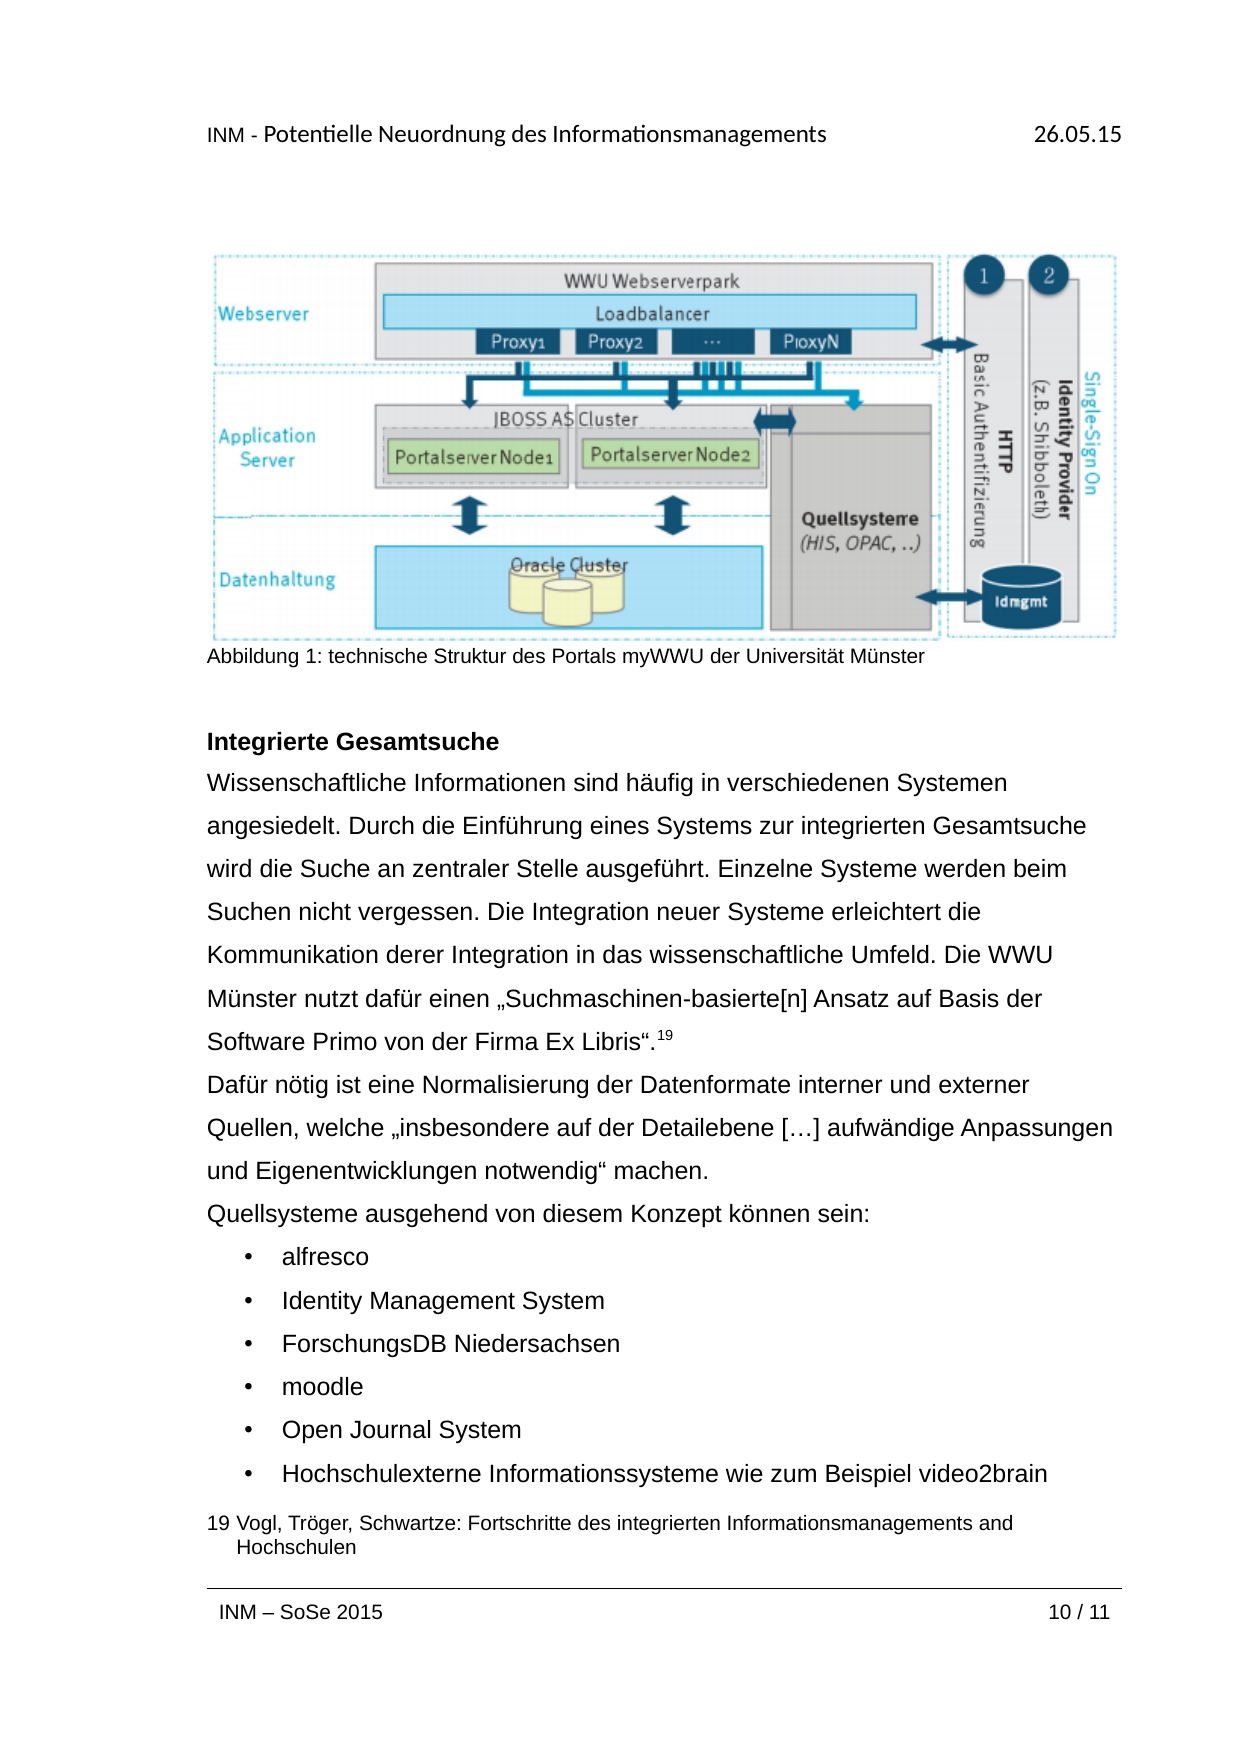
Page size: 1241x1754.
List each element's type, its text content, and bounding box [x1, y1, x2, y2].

text Quellsysteme ausgehend von diesem Konzept können sein: [207, 1199, 1122, 1228]
text Wissenschaftliche Informationen sind häufig in verschiedenen Systemen angesiedelt. Durch die Einführung eines Systems zur integrierten Gesamtsuche wird die Suche an zentraler Stelle ausgeführt. Einzelne Systeme werden beim Suchen nicht vergessen. Die Integration neuer Systeme erleichtert die Kommunikation derer Integration in das wissenschaftliche Umfeld. Die WWU Münster nutzt dafür einen „Suchmaschinen-basierte[n] Ansatz auf Basis der Software Primo von der Firma Ex Libris“. [207, 768, 1122, 1056]
list ForschungsDB Niedersachsen [244, 1329, 1122, 1358]
text Dafür nötig ist eine Normalisierung der Datenformate interner und externer Quellen, welche „insbesondere auf der Detailebene […] aufwändige Anpassungen und Eigenentwicklungen notwendig“ machen. [207, 1070, 1122, 1185]
list alfresco [244, 1242, 1122, 1271]
list Open Journal System [244, 1415, 1122, 1444]
list Hochschulexterne Informationssysteme wie zum Beispiel video2brain [244, 1458, 1122, 1487]
subtitle Integrierte Gesamtsuche [207, 668, 1122, 756]
text Abbildung 1: technische Struktur des Portals myWWU der Universität Münster [207, 644, 1122, 668]
subtitle [207, 178, 1122, 249]
text Vogl, Tröger, Schwartze: Fortschritte des integrierten Informationsmanagements and Hochschulen [207, 1511, 1122, 1559]
picture [206, 249, 1123, 644]
list moodle [244, 1372, 1122, 1401]
list Identity Management System [244, 1286, 1122, 1314]
